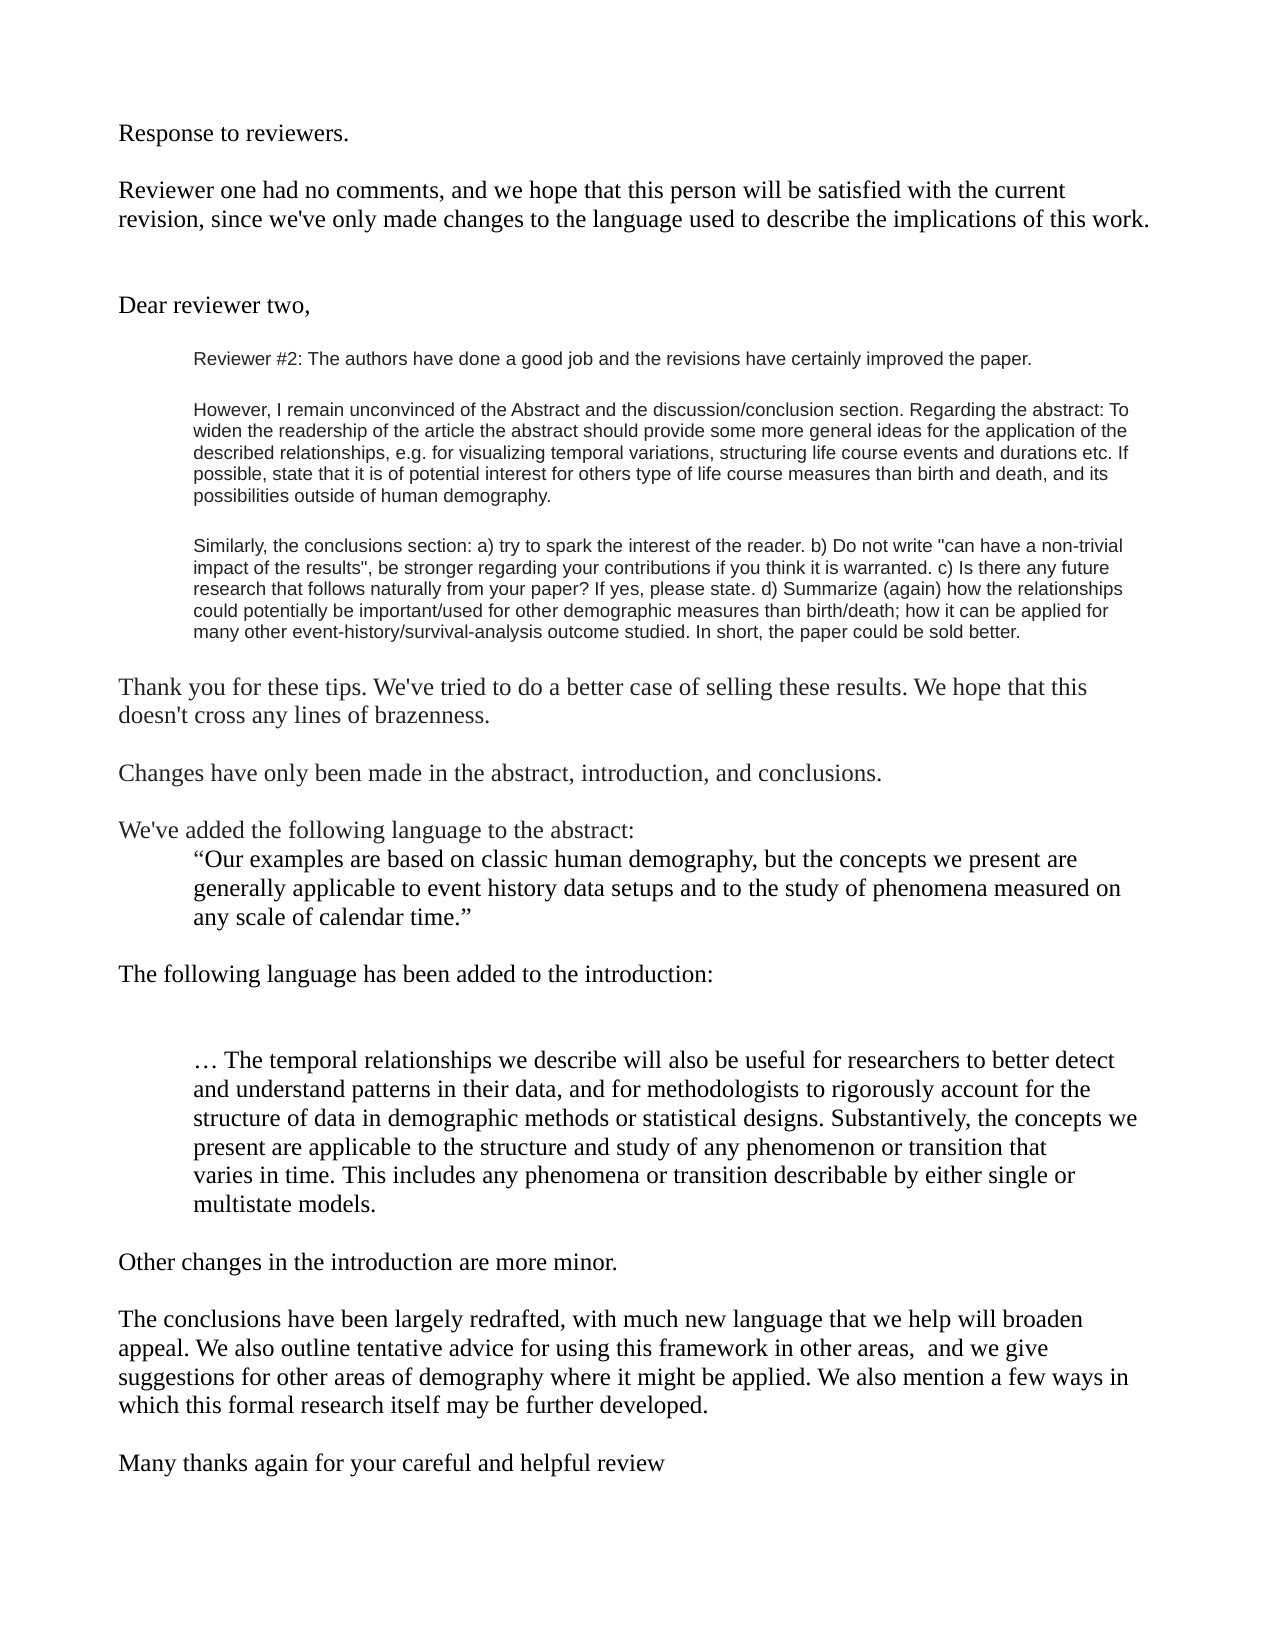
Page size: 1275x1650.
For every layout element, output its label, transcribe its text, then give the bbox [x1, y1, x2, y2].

text Thank you for these tips. We've tried to do a better case of selling these results. We hope that this doesn't cross any lines of brazenness. [118, 672, 1157, 729]
text Response to reviewers. [118, 118, 1157, 147]
text “Our examples are based on classic human demography, but the concepts we present are generally applicable to event history data setups and to the study of phenomena measured on any scale of calendar time.” [193, 844, 1157, 930]
text The conclusions have been largely redrafted, with much new language that we help will broaden appeal. We also outline tentative advice for using this framework in other areas, and we give suggestions for other areas of demography where it might be applied. We also mention a few ways in which this formal research itself may be further developed. [118, 1304, 1157, 1419]
text Changes have only been made in the abstract, introduction, and conclusions. [118, 758, 1157, 787]
text We've added the following language to the abstract: [118, 815, 1157, 844]
text Many thanks again for your careful and helpful review [118, 1448, 1157, 1477]
text Reviewer #2: The authors have done a good job and the revisions have certainly improved the paper. However, I remain unconvinced of the Abstract and the discussion/conclusion section. Regarding the abstract: To widen the readership of the article the abstract should provide some more general ideas for the application of the described relationships, e.g. for visualizing temporal variations, structuring life course events and durations etc. If possible, state that it is of potential interest for others type of life course measures than birth and death, and its possibilities outside of human demography. Similarly, the conclusions section: a) try to spark the interest of the reader. b) Do not write "can have a non-trivial impact of the results", be stronger regarding your contributions if you think it is warranted. c) Is there any future research that follows naturally from your paper? If yes, please state. d) Summarize (again) how the relationships could potentially be important/used for other demographic measures than birth/death; how it can be applied for many other event-history/survival-analysis outcome studied. In short, the paper could be sold better. [193, 348, 1157, 643]
text The following language has been added to the introduction: [118, 930, 1157, 988]
text … The temporal relationships we describe will also be useful for researchers to better detect and understand patterns in their data, and for methodologists to rigorously account for the structure of data in demographic methods or statistical designs. Substantively, the concepts we present are applicable to the structure and study of any phenomenon or transition that [193, 1045, 1157, 1160]
text Dear reviewer two, [118, 291, 1157, 319]
text varies in time. This includes any phenomena or transition describable by either single or multistate models. [193, 1160, 1157, 1218]
text Reviewer one had no comments, and we hope that this person will be satisfied with the current revision, since we've only made changes to the language used to describe the implications of this work. [118, 176, 1157, 233]
text Other changes in the introduction are more minor. [118, 1247, 1157, 1275]
